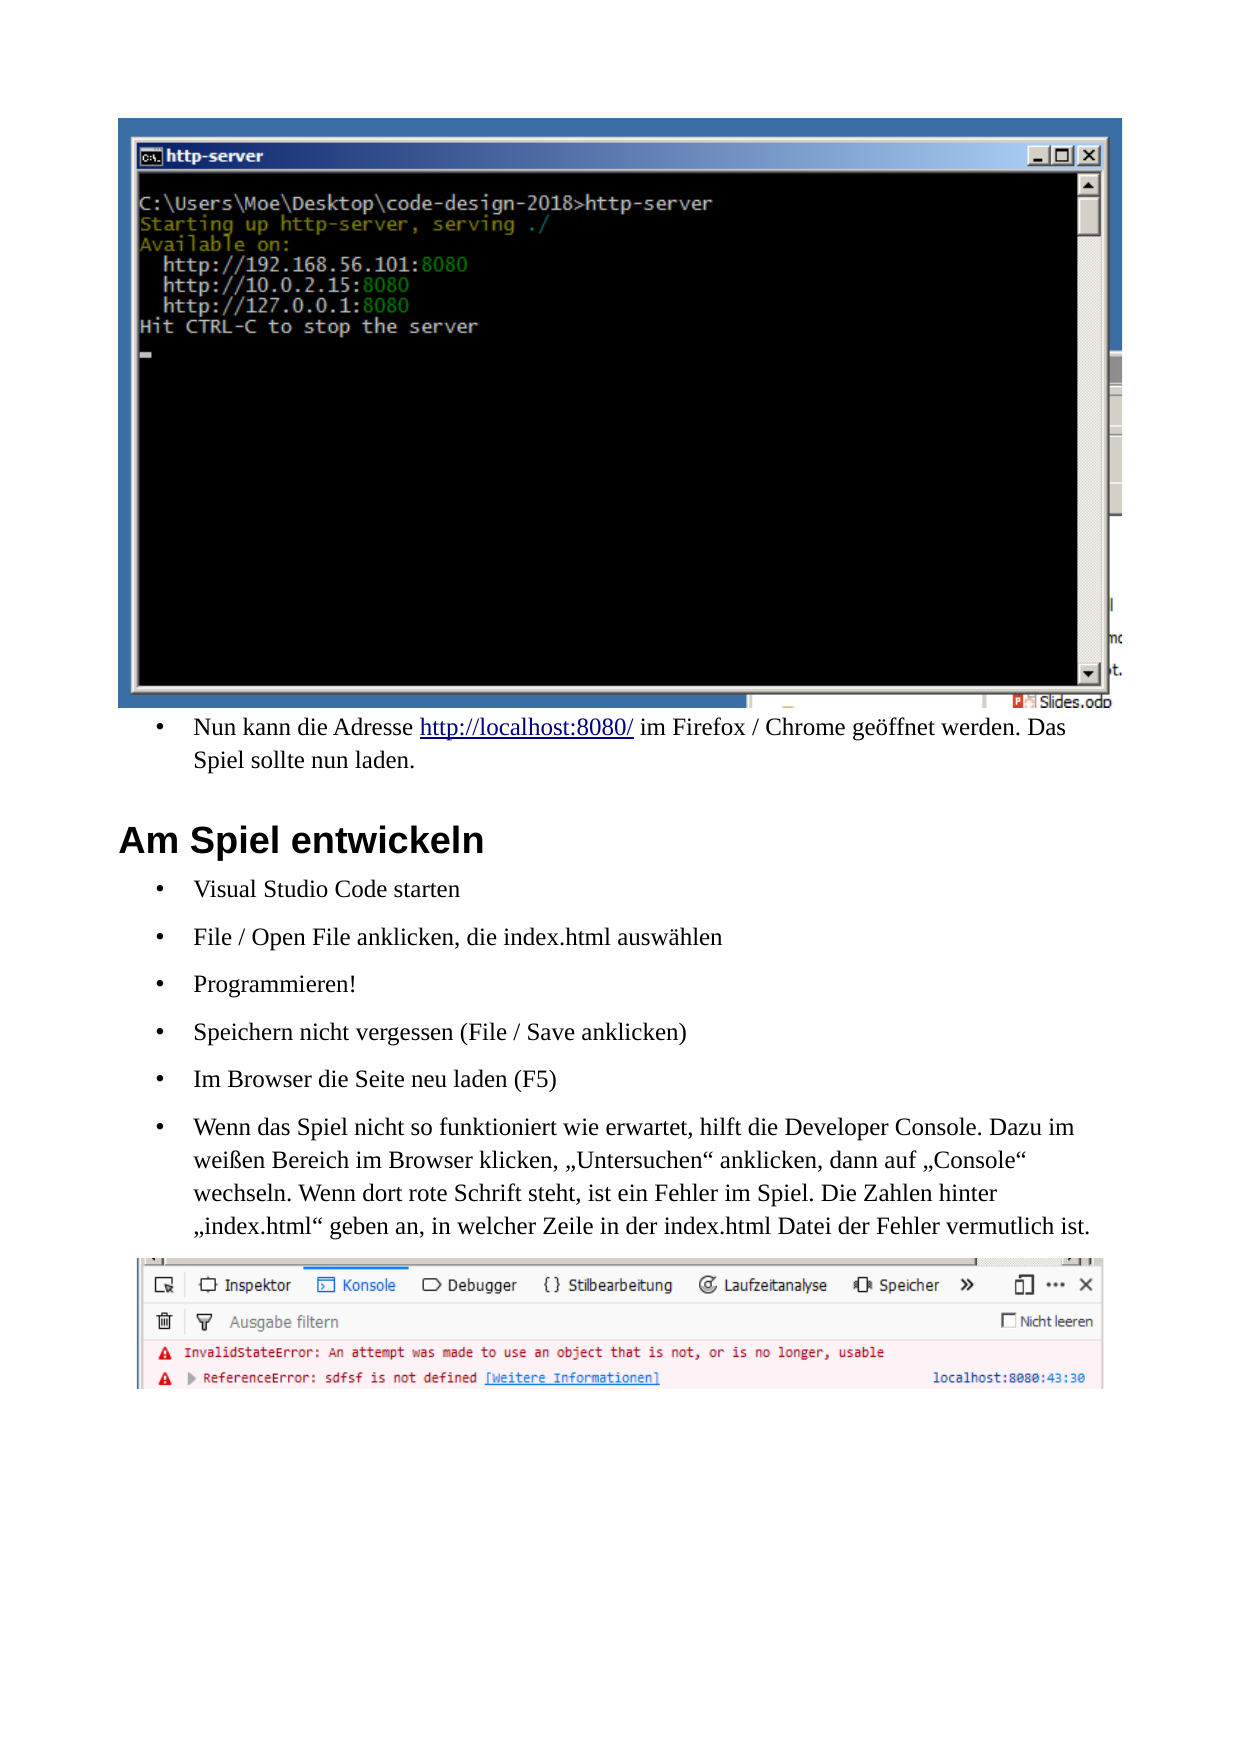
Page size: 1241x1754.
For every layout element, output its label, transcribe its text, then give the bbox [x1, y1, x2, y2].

list Wenn das Spiel nicht so funktioniert wie erwartet, hilft die Developer Console. Dazu im weißen Bereich im Browser klicken, „Untersuchen“ anklicken, dann auf „Console“ wechseln. Wenn dort rote Schrift steht, ist ein Fehler im Spiel. Die Zahlen hinter „index.html“ geben an, in welcher Zeile in der index.html Datei der Fehler vermutlich ist. [156, 1112, 1122, 1240]
list Programmieren! [156, 969, 1122, 998]
picture [136, 1258, 1104, 1389]
list Nun kann die Adresse http://localhost:8080/ im Firefox / Chrome geöffnet werden. Das Spiel sollte nun laden. [156, 708, 1122, 774]
picture [118, 118, 1123, 708]
list Visual Studio Code starten [156, 874, 1122, 903]
list Im Browser die Seite neu laden (F5) [156, 1064, 1122, 1093]
subtitle Am Spiel entwickeln [118, 818, 1122, 861]
list File / Open File anklicken, die index.html auswählen [156, 922, 1122, 950]
list Speichern nicht vergessen (File / Save anklicken) [156, 1017, 1122, 1046]
